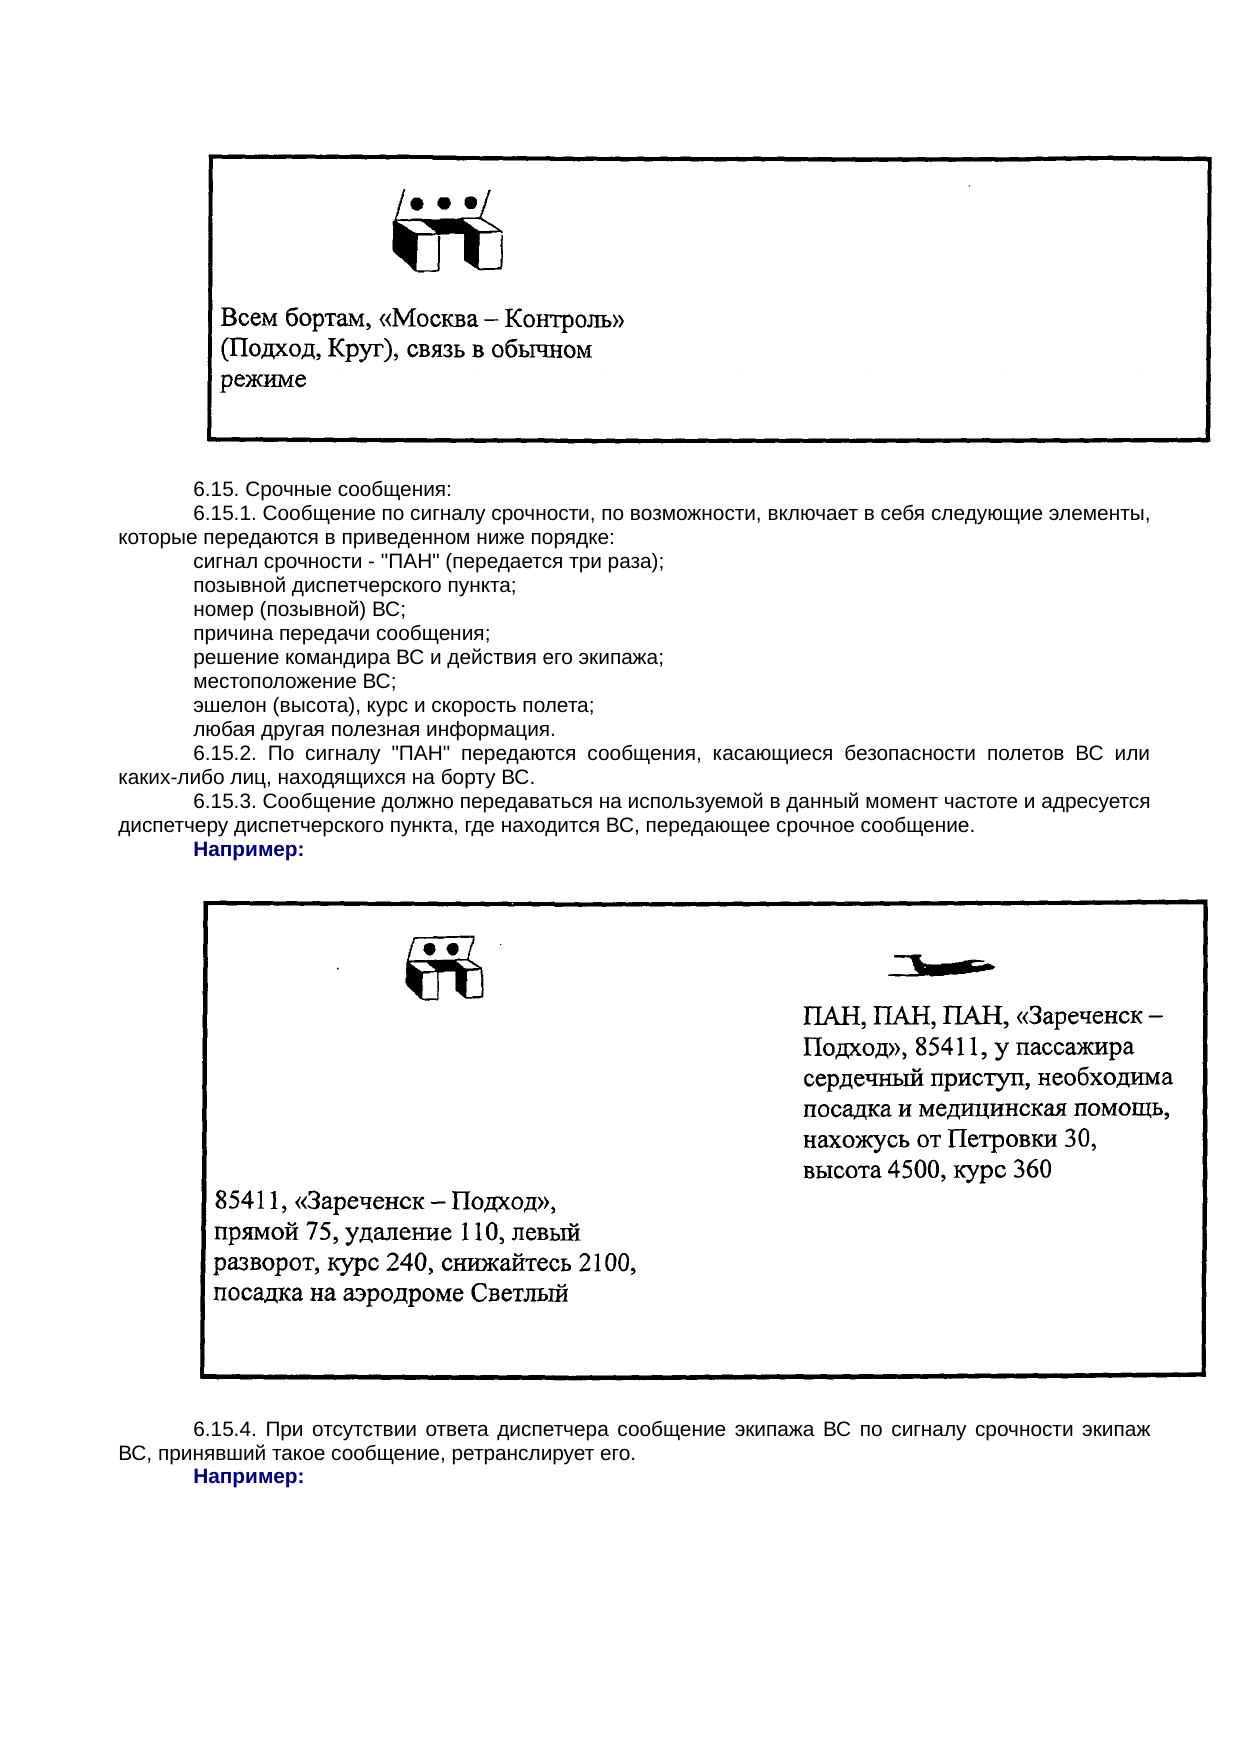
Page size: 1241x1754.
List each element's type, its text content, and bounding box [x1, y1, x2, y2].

text номер (позывной) ВС; [118, 597, 1152, 621]
text 6.15.1. Сообщение по сигналу срочности, по возможности, включает в себя следующие элементы, которые передаются в приведенном ниже порядке: [118, 501, 1152, 549]
picture [193, 150, 1219, 449]
text 6.15.2. По сигналу "ПАН" передаются сообщения, касающиеся безопасности полетов ВС или каких-либо лиц, находящихся на борту ВС. [118, 741, 1152, 789]
text сигнал срочности - "ПАН" (передается три раза); [118, 549, 1152, 573]
text позывной диспетчерского пункта; [118, 573, 1152, 597]
text причина передачи сообщения; [118, 621, 1152, 645]
text любая другая полезная информация. [118, 717, 1152, 741]
text 6.15. Срочные сообщения: [118, 477, 1152, 501]
text эшелон (высота), курс и скорость полета; [118, 693, 1152, 717]
text 6.15.4. При отсутствии ответа диспетчера сообщение экипажа ВС по сигналу срочности экипаж ВС, принявший такое сообщение, ретранслирует его. [118, 1416, 1152, 1464]
text местоположение ВС; [118, 669, 1152, 693]
text Например: [118, 1464, 1152, 1488]
text Например: [118, 837, 1152, 861]
text решение командира ВС и действия его экипажа; [118, 645, 1152, 669]
text 6.15.3. Сообщение должно передаваться на используемой в данный момент частоте и адресуется диспетчеру диспетчерского пункта, где находится ВС, передающее срочное сообщение. [118, 789, 1152, 837]
picture [193, 889, 1217, 1388]
